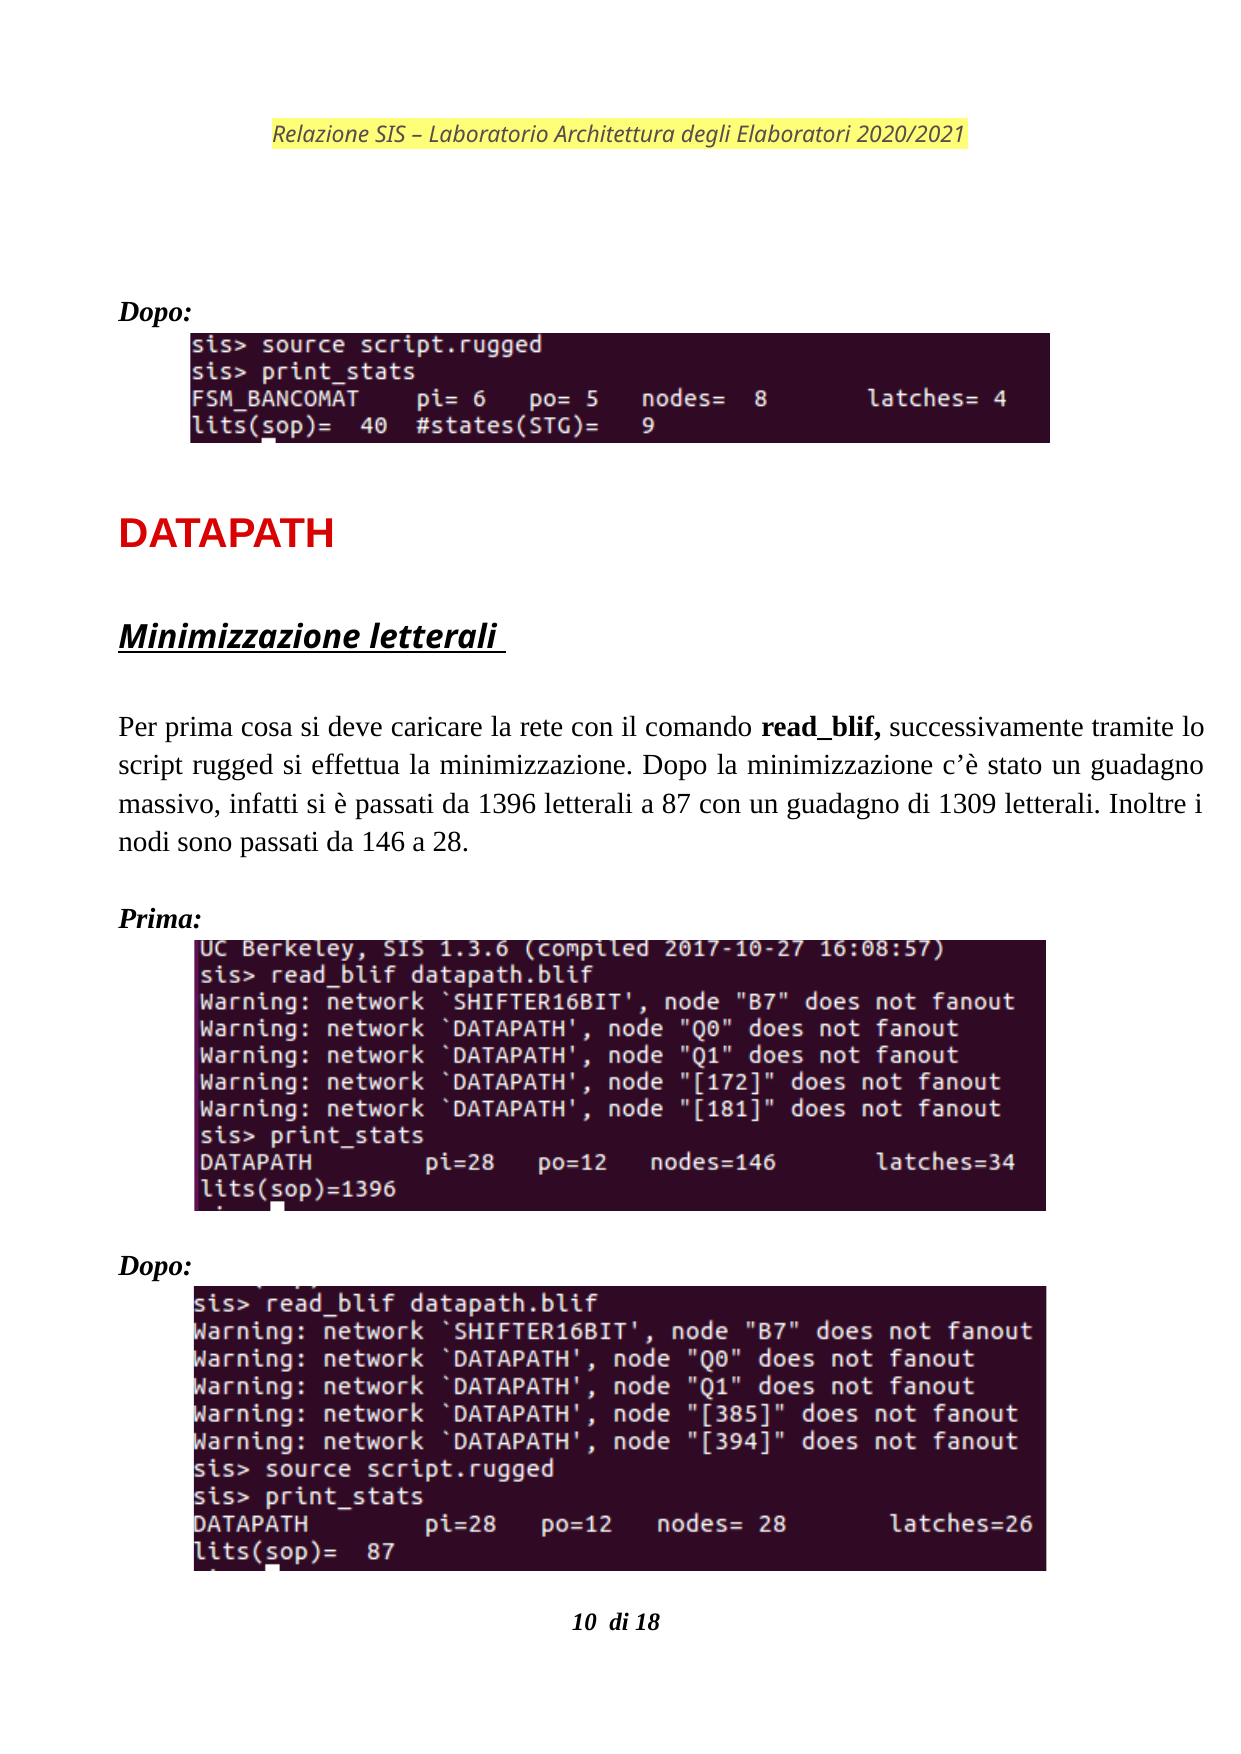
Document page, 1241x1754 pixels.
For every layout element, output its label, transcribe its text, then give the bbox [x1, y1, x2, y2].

text Per prima cosa si deve caricare la rete con il comando read_blif, successivamente tramite lo script rugged si effettua la minimizzazione. Dopo la minimizzazione c’è stato un guadagno massivo, infatti si è passati da 1396 letterali a 87 con un guadagno di 1309 letterali. Inoltre i nodi sono passati da 146 a 28. [118, 709, 1205, 858]
picture [194, 940, 1046, 1211]
text Dopo: [118, 1248, 1205, 1282]
text Minimizzazione letterali [118, 612, 1205, 658]
picture [190, 333, 1050, 443]
subtitle DATAPATH [118, 508, 1122, 556]
picture [193, 1286, 1047, 1571]
text Dopo: [118, 294, 1205, 328]
text Prima: [118, 901, 1205, 935]
